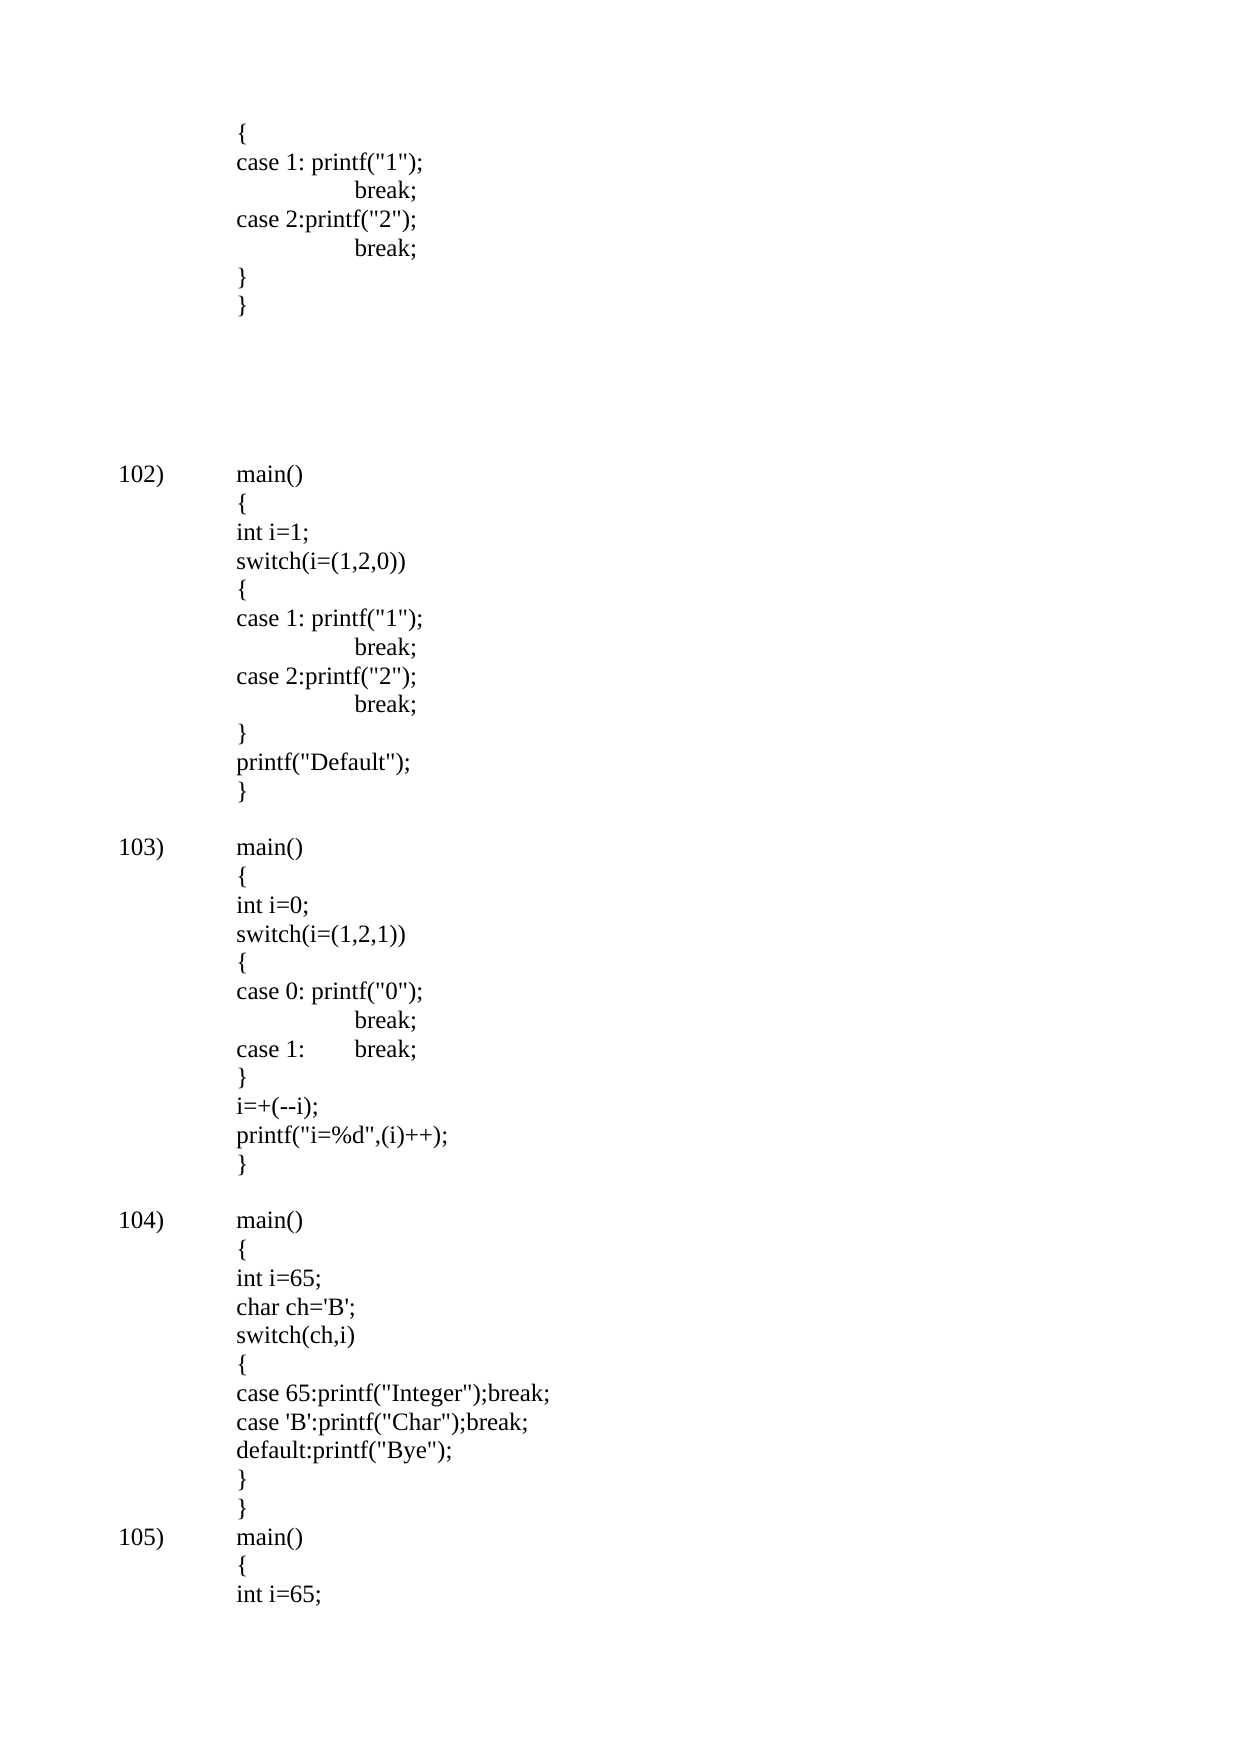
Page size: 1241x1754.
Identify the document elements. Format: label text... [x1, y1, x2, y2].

text } [118, 1149, 1122, 1177]
text int i=65; [118, 1263, 1122, 1292]
text int i=65; [118, 1579, 1122, 1608]
text } [118, 291, 1122, 319]
text switch(i=(1,2,1)) [118, 919, 1122, 947]
text default:printf("Bye"); [118, 1436, 1122, 1464]
text case 1: break; [118, 1034, 1122, 1062]
text } [118, 1464, 1122, 1493]
text case 65:printf("Integer");break; [118, 1378, 1122, 1407]
text { [118, 947, 1122, 976]
text break; [118, 689, 1122, 718]
text printf("i=%d",(i)++); [118, 1120, 1122, 1149]
text switch(ch,i) [118, 1321, 1122, 1349]
text break; [118, 176, 1122, 204]
text { [118, 118, 1122, 147]
text int i=1; [118, 517, 1122, 546]
text switch(i=(1,2,0)) [118, 546, 1122, 574]
text case 2:printf("2"); [118, 661, 1122, 689]
text { [118, 861, 1122, 890]
text case 'B':printf("Char");break; [118, 1407, 1122, 1436]
text { [118, 1551, 1122, 1579]
text } [118, 1493, 1122, 1522]
text case 1: printf("1"); [118, 603, 1122, 632]
text case 2:printf("2"); [118, 204, 1122, 233]
text { [118, 488, 1122, 517]
text } [118, 262, 1122, 291]
text printf("Default"); [118, 747, 1122, 776]
text case 1: printf("1"); [118, 147, 1122, 176]
text break; [118, 233, 1122, 262]
text case 0: printf("0"); [118, 976, 1122, 1005]
text 102) main() [118, 459, 1122, 488]
text i=+(--i); [118, 1091, 1122, 1120]
text { [118, 1234, 1122, 1263]
text } [118, 718, 1122, 747]
text { [118, 1349, 1122, 1378]
text } [118, 776, 1122, 804]
text 104) main() [118, 1206, 1122, 1234]
text break; [118, 1005, 1122, 1034]
text int i=0; [118, 890, 1122, 919]
text { [118, 574, 1122, 603]
text 103) main() [118, 832, 1122, 861]
text 105) main() [118, 1522, 1122, 1551]
text break; [118, 632, 1122, 661]
text } [118, 1062, 1122, 1091]
text char ch='B'; [118, 1292, 1122, 1321]
